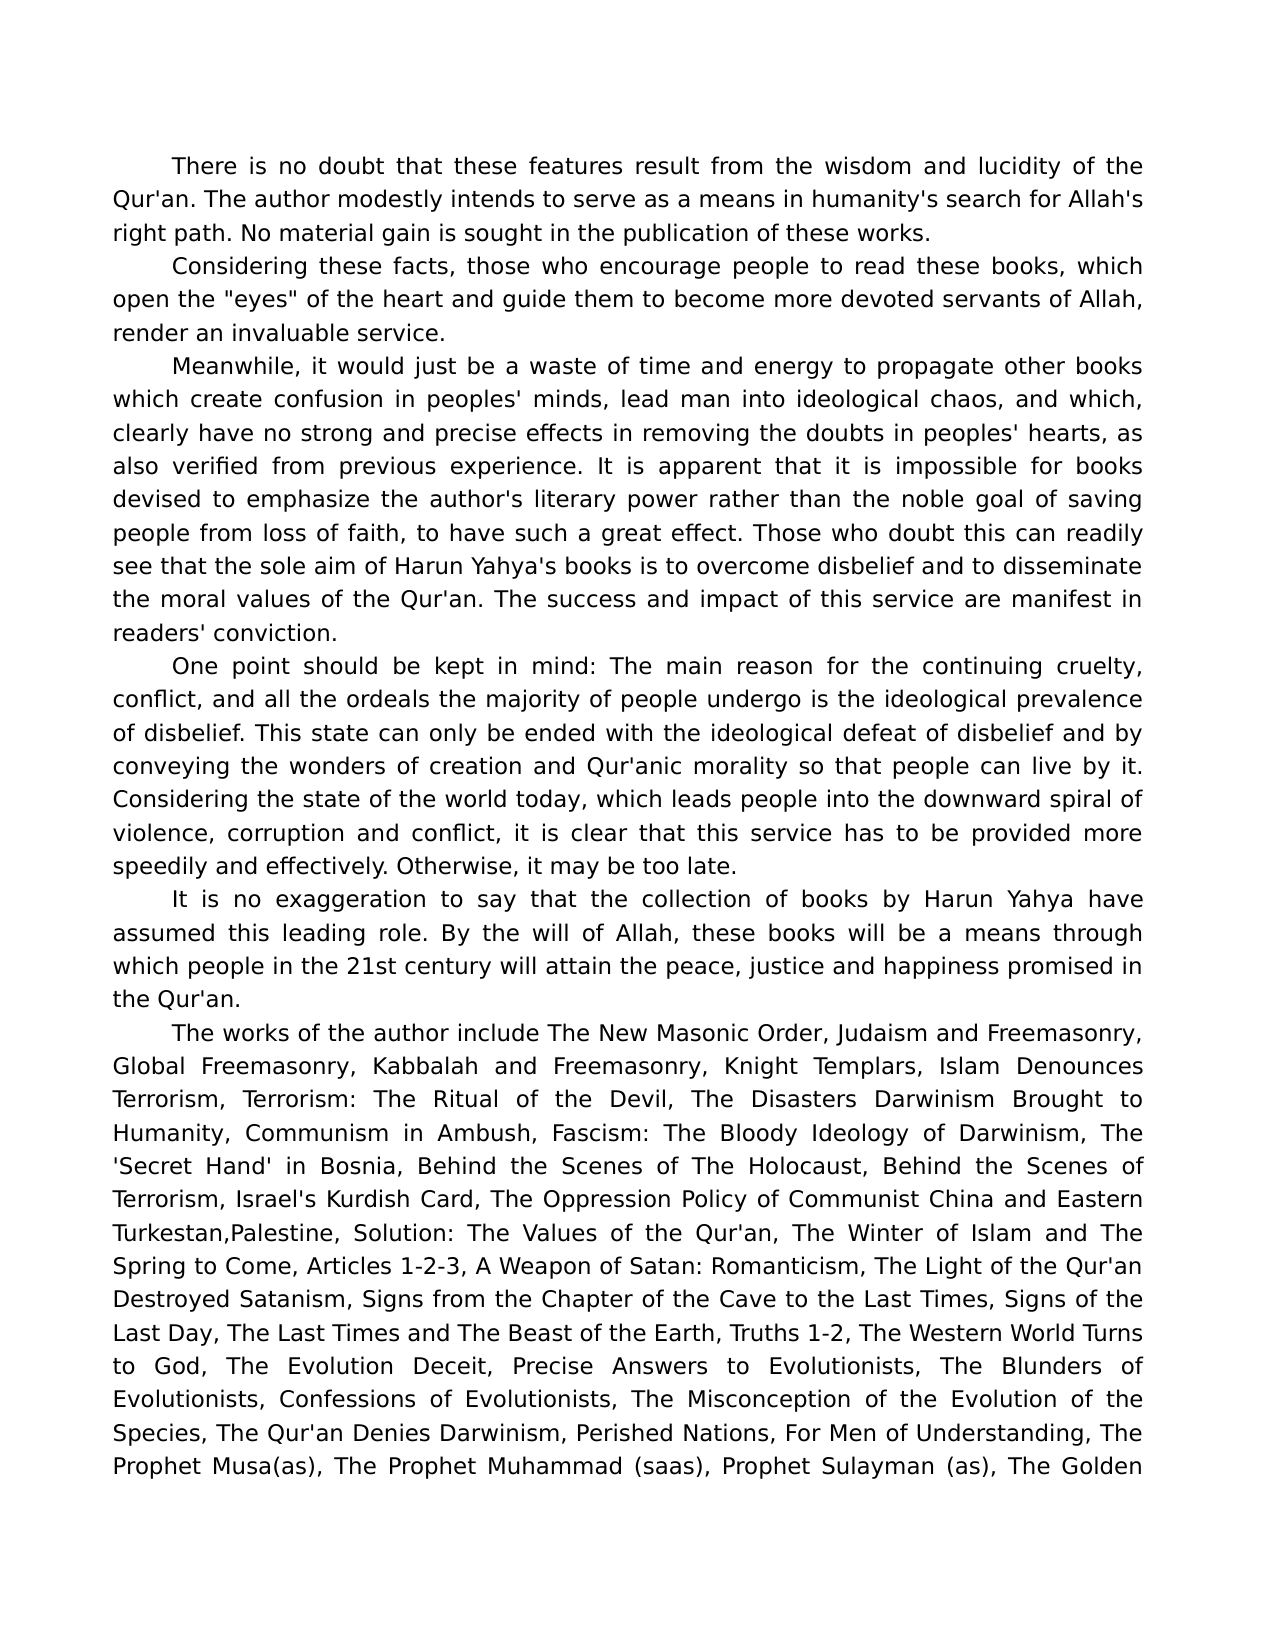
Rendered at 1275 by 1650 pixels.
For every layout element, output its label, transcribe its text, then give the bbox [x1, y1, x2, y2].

text It is no exaggeration to say that the collection of books by Harun Yahya have assumed this leading role. By the will of Allah, these books will be a means through which people in the 21st century will attain the peace, justice and happiness promised in the Qur'an. [112, 881, 1145, 1014]
text Considering these facts, those who encourage people to read these books, which open the "eyes" of the heart and guide them to become more devoted servants of Allah, render an invaluable service. [112, 248, 1145, 348]
text The works of the author include The New Masonic Order, Judaism and Freemasonry, Global Freemasonry, Kabbalah and Freemasonry, Knight Templars, Islam Denounces Terrorism, Terrorism: The Ritual of the Devil, The Disasters Darwinism Brought to Humanity, Communism in Ambush, Fascism: The Bloody Ideology of Darwinism, The 'Secret Hand' in Bosnia, Behind the Scenes of The Holocaust, Behind the Scenes of Terrorism, Israel's Kurdish Card, The Oppression Policy of Communist China and Eastern Turkestan,Palestine, Solution: The Values of the Qur'an, The Winter of Islam and The Spring to Come, Articles 1-2-3, A Weapon of Satan: Romanticism, The Light of the Qur'an Destroyed Satanism, Signs from the Chapter of the Cave to the Last Times, Signs of the Last Day, The Last Times and The Beast of the Earth, Truths 1-2, The Western World Turns to God, The Evolution Deceit, Precise Answers to Evolutionists, The Blunders of Evolutionists, Confessions of Evolutionists, The Misconception of the Evolution of the Species, The Qur'an Denies Darwinism, Perished Nations, For Men of Understanding, The Prophet Musa(as), The Prophet Muhammad (saas), Prophet Sulayman (as), The Golden [112, 1014, 1145, 1481]
text One point should be kept in mind: The main reason for the continuing cruelty, conflict, and all the ordeals the majority of people undergo is the ideological prevalence of disbelief. This state can only be ended with the ideological defeat of disbelief and by conveying the wonders of creation and Qur'anic morality so that people can live by it. Considering the state of the world today, which leads people into the downward spiral of violence, corruption and conflict, it is clear that this service has to be provided more speedily and effectively. Otherwise, it may be too late. [112, 648, 1145, 881]
text There is no doubt that these features result from the wisdom and lucidity of the Qur'an. The author modestly intends to serve as a means in humanity's search for Allah's right path. No material gain is sought in the publication of these works. [112, 148, 1145, 248]
text Meanwhile, it would just be a waste of time and energy to propagate other books which create confusion in peoples' minds, lead man into ideological chaos, and which, clearly have no strong and precise effects in removing the doubts in peoples' hearts, as also verified from previous experience. It is apparent that it is impossible for books devised to emphasize the author's literary power rather than the noble goal of saving people from loss of faith, to have such a great effect. Those who doubt this can readily see that the sole aim of Harun Yahya's books is to overcome disbelief and to disseminate the moral values of the Qur'an. The success and impact of this service are manifest in readers' conviction. [112, 348, 1145, 648]
